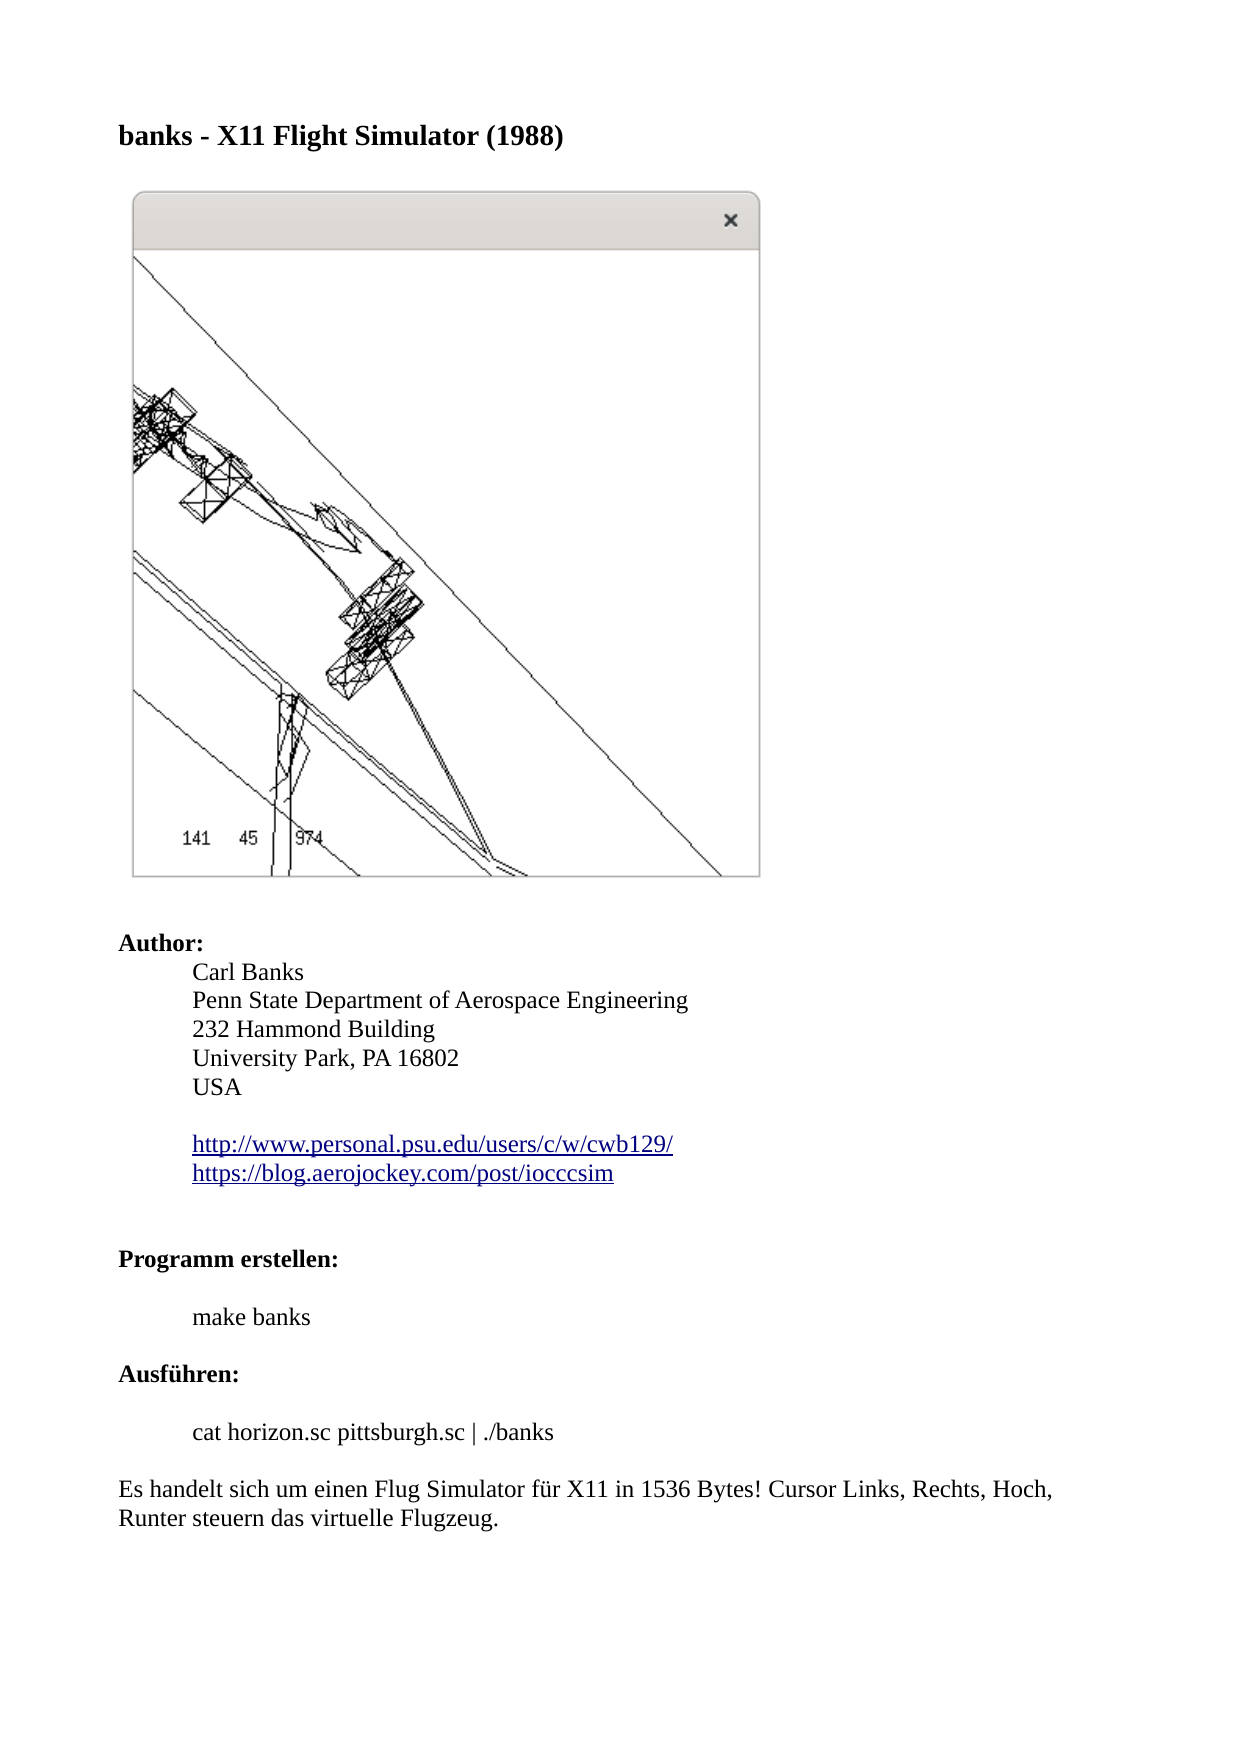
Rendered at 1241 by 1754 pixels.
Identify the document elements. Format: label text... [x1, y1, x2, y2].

text Ausführen: [118, 1359, 1122, 1388]
text Es handelt sich um einen Flug Simulator für X11 in 1536 Bytes! Cursor Links, Rechts, Hoch, Runter steuern das virtuelle Flugzeug. [118, 1474, 1122, 1532]
text cat horizon.sc pittsburgh.sc | ./banks [118, 1417, 1122, 1445]
text University Park, PA 16802 [118, 1043, 1122, 1072]
text http://www.personal.psu.edu/users/c/w/cwb129/ [118, 1129, 1122, 1158]
text USA [118, 1072, 1122, 1100]
text https://blog.aerojockey.com/post/iocccsim [118, 1158, 1122, 1187]
text Author: [118, 928, 1122, 957]
text make banks [118, 1302, 1122, 1330]
text 232 Hammond Building [118, 1014, 1122, 1043]
text Carl Banks [118, 957, 1122, 985]
text banks - X11 Flight Simulator (1988) [118, 118, 1122, 152]
text Programm erstellen: [118, 1244, 1122, 1273]
picture [118, 180, 775, 892]
text Penn State Department of Aerospace Engineering [118, 985, 1122, 1014]
